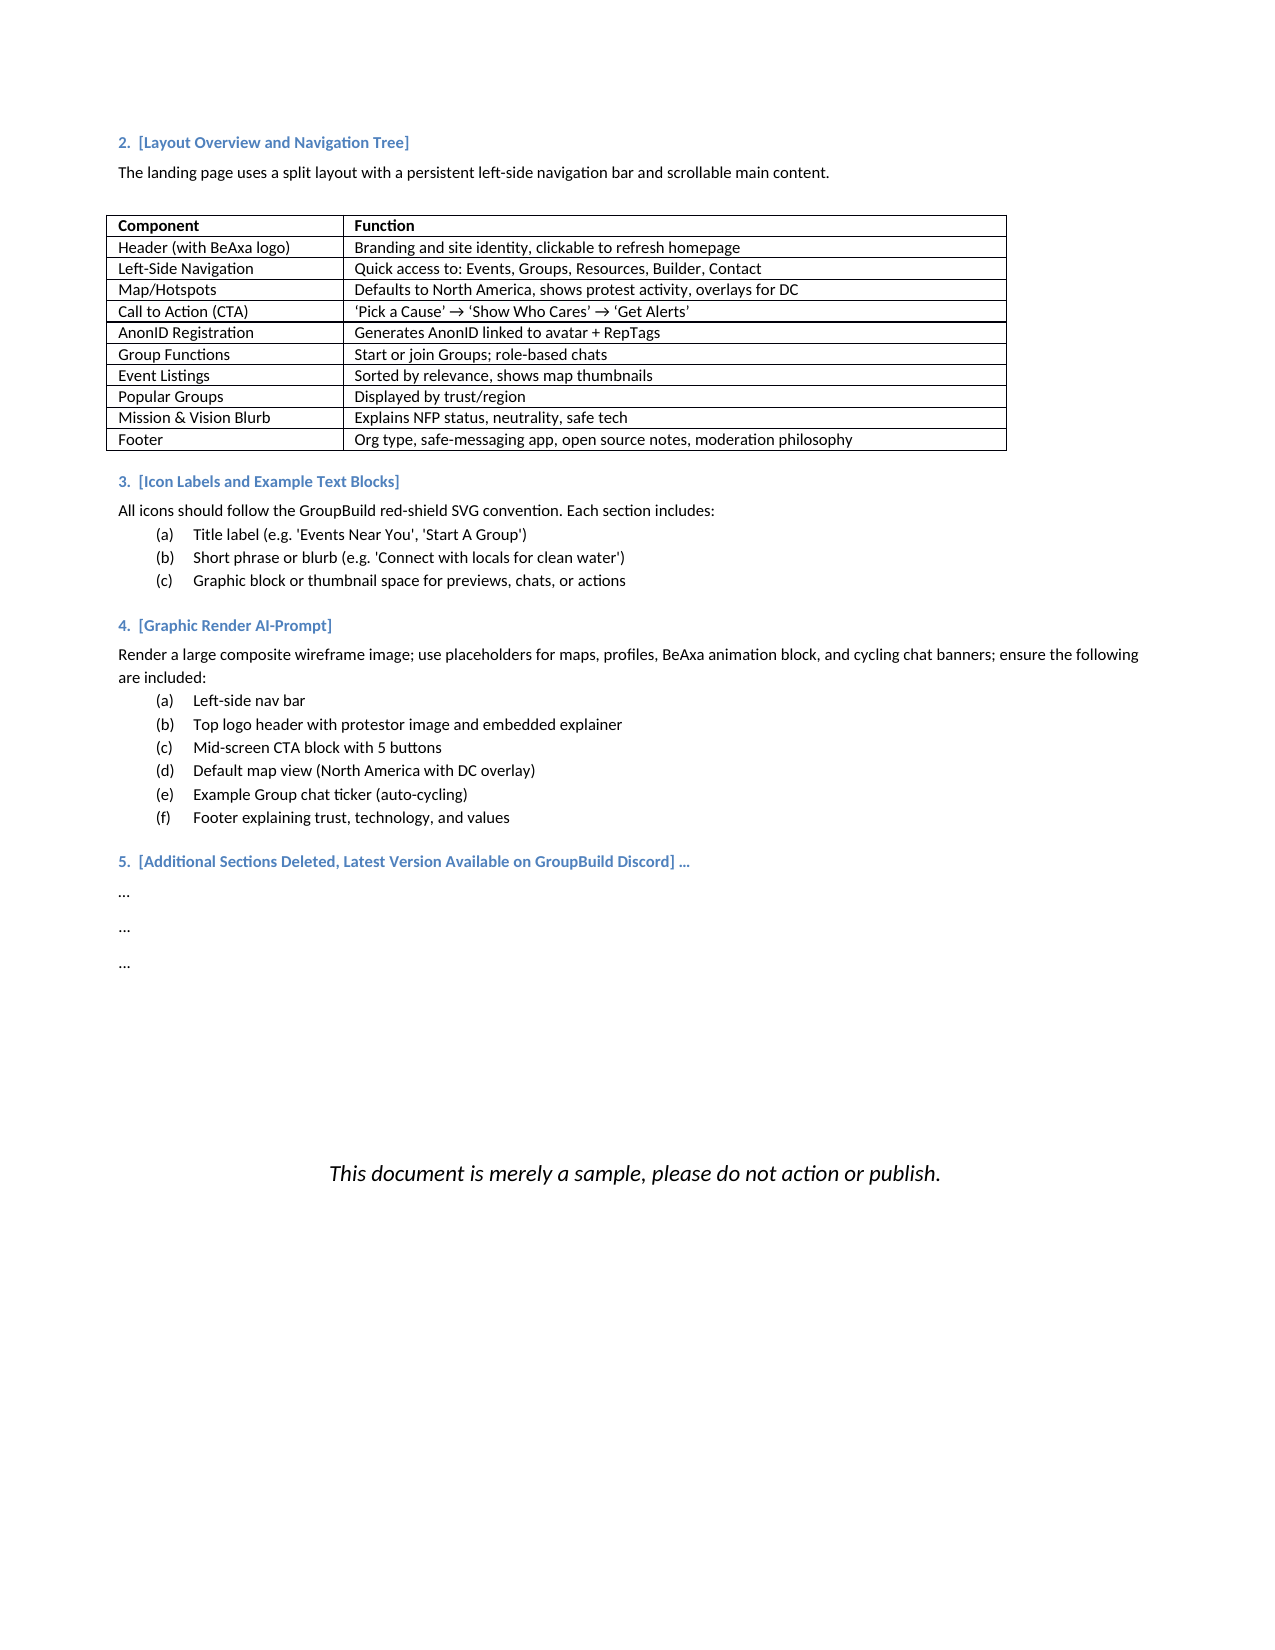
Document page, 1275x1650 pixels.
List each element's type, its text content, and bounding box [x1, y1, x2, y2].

subtitle 4. [Graphic Render AI-Prompt] [118, 615, 1157, 635]
subtitle 2. [Layout Overview and Navigation Tree] [118, 133, 1157, 153]
table_cell Generates AnonID linked to avatar + RepTags [344, 323, 1006, 343]
table_cell Org type, safe-messaging app, open source notes, moderation philosophy [344, 429, 1006, 449]
subtitle 3. [Icon Labels and Example Text Blocks] [118, 471, 1157, 492]
list Left-side nav bar [156, 691, 1157, 711]
table_cell AnonID Registration [107, 323, 343, 343]
list Graphic block or thumbnail space for previews, chats, or actions [156, 571, 1157, 591]
list Default map view (North America with DC overlay) [156, 761, 1157, 781]
text … [118, 881, 1157, 901]
table_cell Displayed by trust/region [344, 386, 1006, 407]
list Title label (e.g. 'Events Near You', 'Start A Group') [156, 524, 1157, 544]
table_cell Branding and site identity, clickable to refresh homepage [344, 237, 1006, 257]
table_header Component [107, 216, 343, 236]
table_cell Sorted by relevance, shows map thumbnails [344, 365, 1006, 385]
table_cell Header (with BeAxa logo) [107, 237, 343, 257]
table_cell Start or join Groups; role-based chats [344, 344, 1006, 364]
text ... [118, 952, 1157, 973]
list Short phrase or blurb (e.g. 'Connect with locals for clean water') [156, 547, 1157, 568]
table_header Function [344, 216, 1006, 236]
table_cell ‘Pick a Cause’ → ‘Show Who Cares’ → ‘Get Alerts’ [344, 301, 1006, 321]
table_cell Footer [107, 429, 343, 449]
table_cell Event Listings [107, 365, 343, 385]
list Footer explaining trust, technology, and values [156, 807, 1157, 828]
table_cell Mission & Vision Blurb [107, 408, 343, 428]
table_cell Call to Action (CTA) [107, 301, 343, 321]
table_cell Popular Groups [107, 386, 343, 407]
text The landing page uses a split layout with a persistent left-side navigation bar and scrollable main content. [118, 162, 1157, 182]
table_cell Defaults to North America, shows protest activity, overlays for DC [344, 280, 1006, 300]
text All icons should follow the GroupBuild red-shield SVG convention. Each section includes: [118, 501, 1157, 521]
list Example Group chat ticker (auto-cycling) [156, 784, 1157, 804]
table_cell Group Functions [107, 344, 343, 364]
text This document is merely a sample, please do not action or publish. [118, 1159, 1157, 1187]
table_cell Left-Side Navigation [107, 258, 343, 279]
list Top logo header with protestor image and embedded explainer [156, 714, 1157, 734]
subtitle 5. [Additional Sections Deleted, Latest Version Available on GroupBuild Discord] … [118, 852, 1157, 872]
list Mid-screen CTA block with 5 buttons [156, 737, 1157, 758]
table_cell Map/Hotspots [107, 280, 343, 300]
table_cell Quick access to: Events, Groups, Resources, Builder, Contact [344, 258, 1006, 279]
text ... [118, 917, 1157, 937]
table_cell Explains NFP status, neutrality, safe tech [344, 408, 1006, 428]
text Render a large composite wireframe image; use placeholders for maps, profiles, BeAxa animation block, and cycling chat banners; ensure the following are included: [118, 644, 1157, 688]
